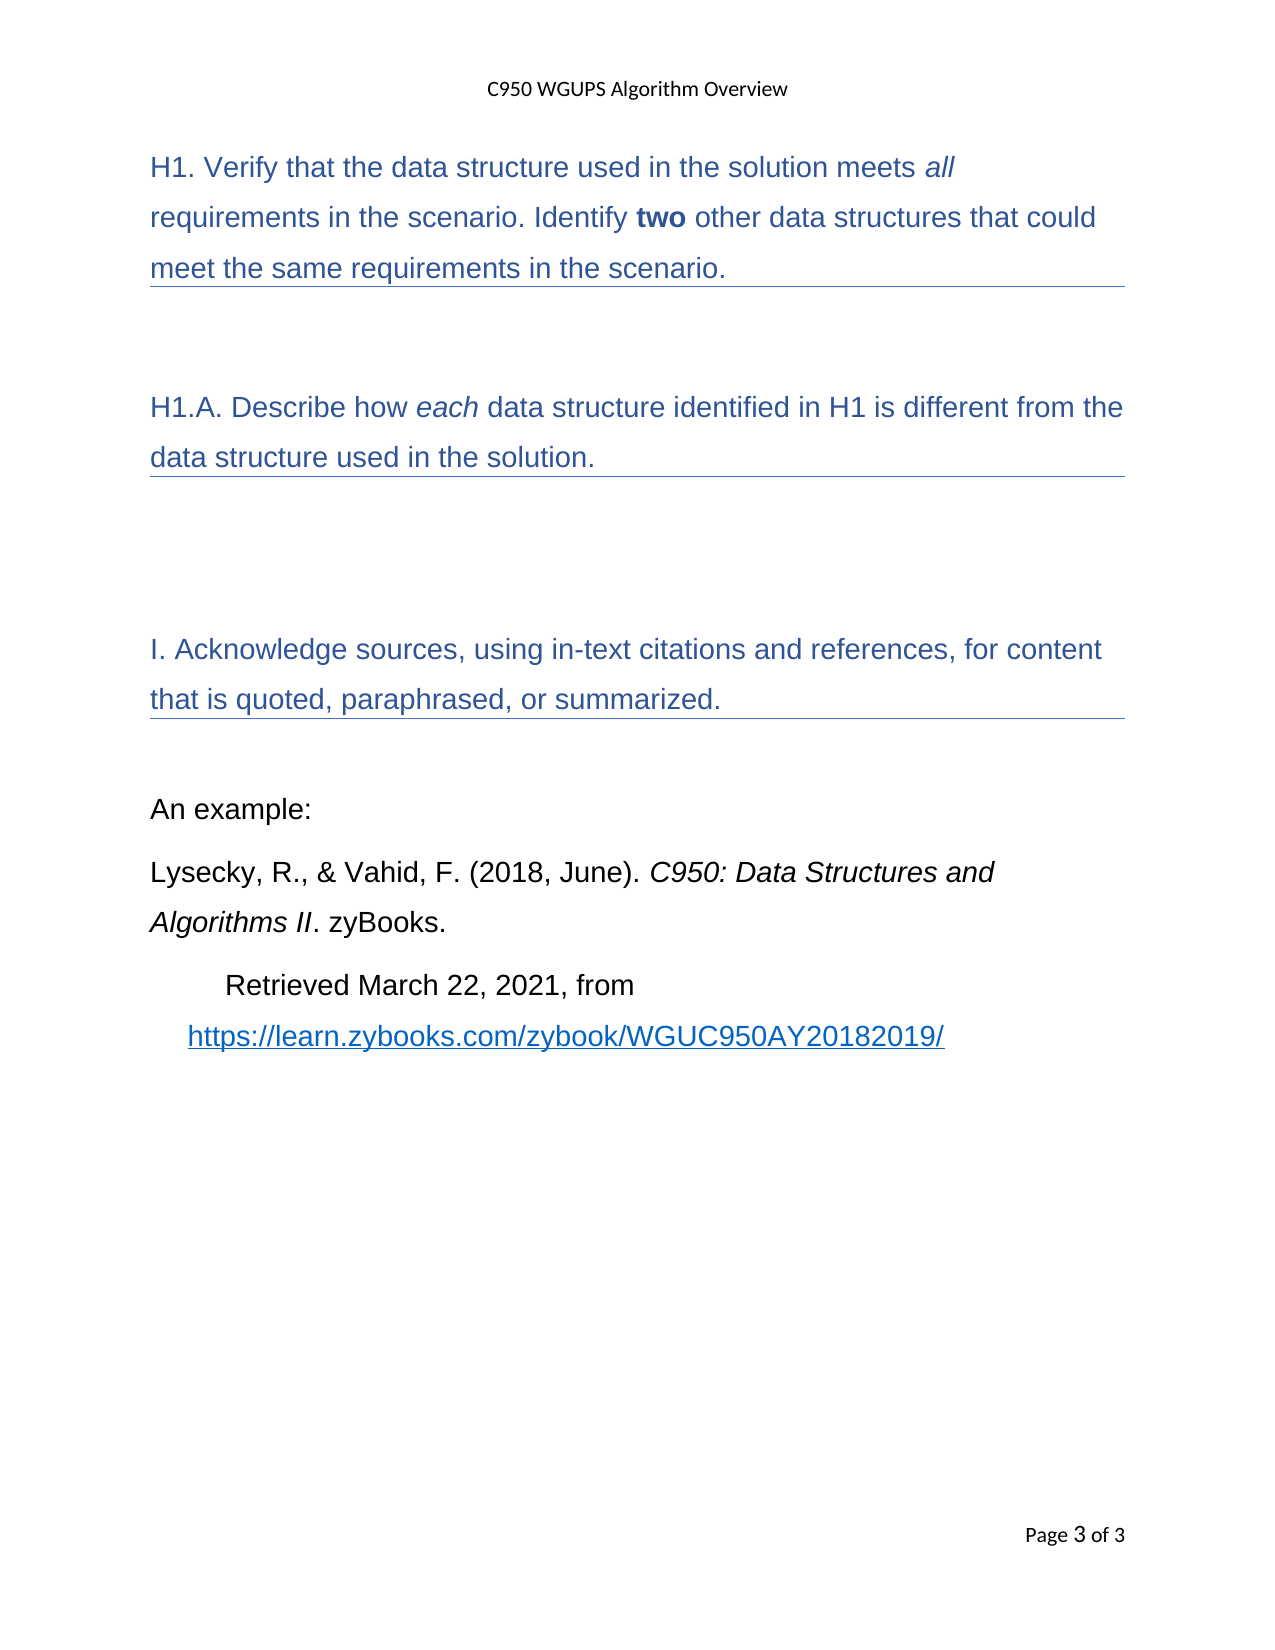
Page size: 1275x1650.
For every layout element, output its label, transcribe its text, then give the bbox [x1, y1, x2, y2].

subtitle H1. Verify that the data structure used in the solution meets all requirements in the scenario. Identify two other data structures that could meet the same requirements in the scenario. [150, 150, 1125, 286]
text Retrieved March 22, 2021, from https://learn.zybooks.com/zybook/WGUC950AY20182019/ [187, 968, 1125, 1052]
text An example: [150, 792, 1125, 826]
text Lysecky, R., & Vahid, F. (2018, June). C950: Data Structures and Algorithms II. zyBooks. [150, 855, 1125, 939]
subtitle I. Acknowledge sources, using in-text citations and references, for content that is quoted, paraphrased, or summarized. [150, 632, 1125, 718]
subtitle H1.A. Describe how each data structure identified in H1 is different from the data structure used in the solution. [150, 390, 1125, 476]
